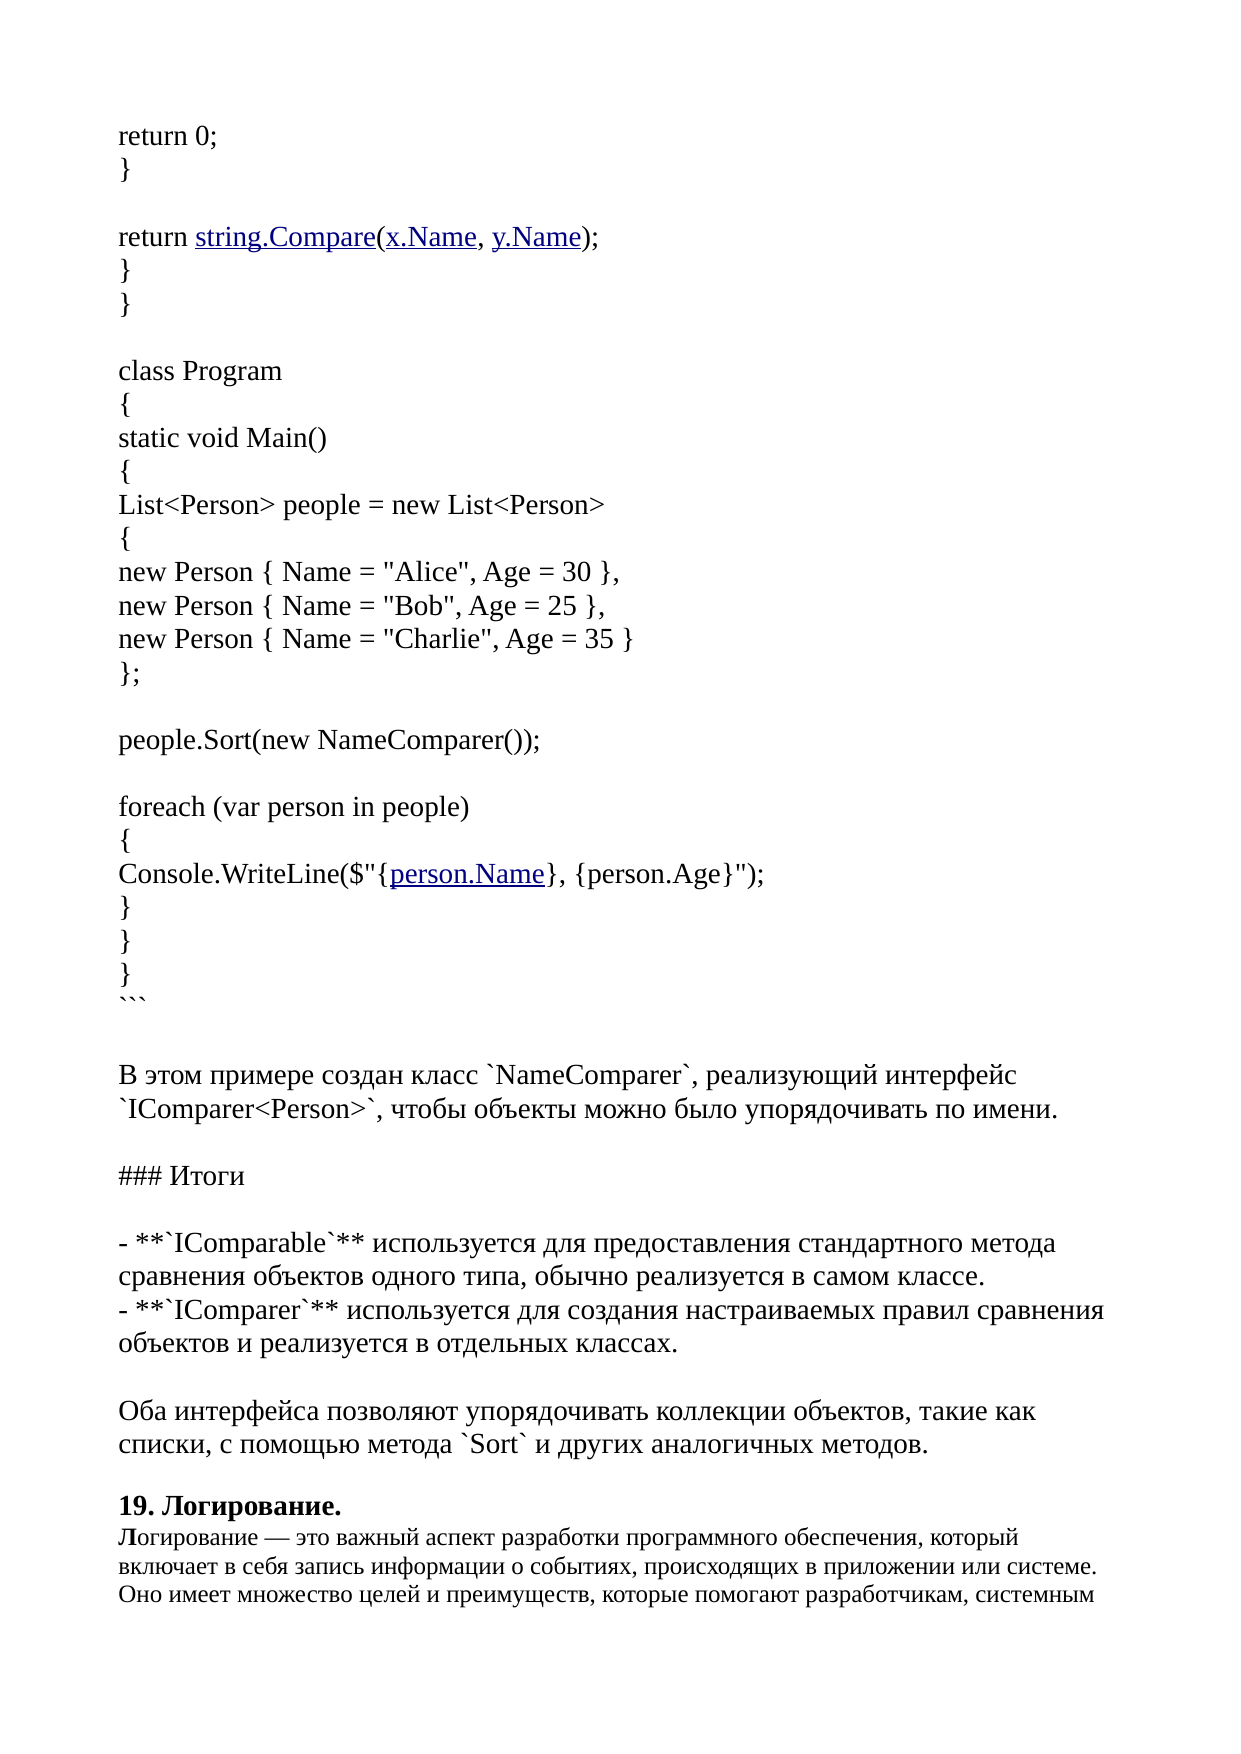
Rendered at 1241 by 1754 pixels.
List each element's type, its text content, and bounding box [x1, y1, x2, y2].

text return 0; } return string.Compare(x.Name, y.Name); } } class Program { static void Main() { List<Person> people = new List<Person> { new Person { Name = "Alice", Age = 30 }, new Person { Name = "Bob", Age = 25 }, new Person { Name = "Charlie", Age = 35 } }; people.Sort(new NameComparer()); foreach (var person in people) { Console.WriteLine($"{person.Name}, {person.Age}"); } } } ``` В этом примере создан класс `NameComparer`, реализующий интерфейс `IComparer<Person>`, чтобы объекты можно было упорядочивать по имени. ### Итоги - **`IComparable`** используется для предоставления стандартного метода сравнения объектов одного типа, обычно реализуется в самом классе. - **`IComparer`** используется для создания настраиваемых правил сравнения объектов и реализуется в отдельных классах. Оба интерфейса позволяют упорядочивать коллекции объектов, такие как списки, с помощью метода `Sort` и других аналогичных методов. [118, 118, 1122, 1460]
text 19. Логирование. [118, 1488, 1122, 1522]
text Логирование — это важный аспект разработки программного обеспечения, который включает в себя запись информации о событиях, происходящих в приложении или системе. Оно имеет множество целей и преимуществ, которые помогают разработчикам, системным [118, 1522, 1122, 1608]
